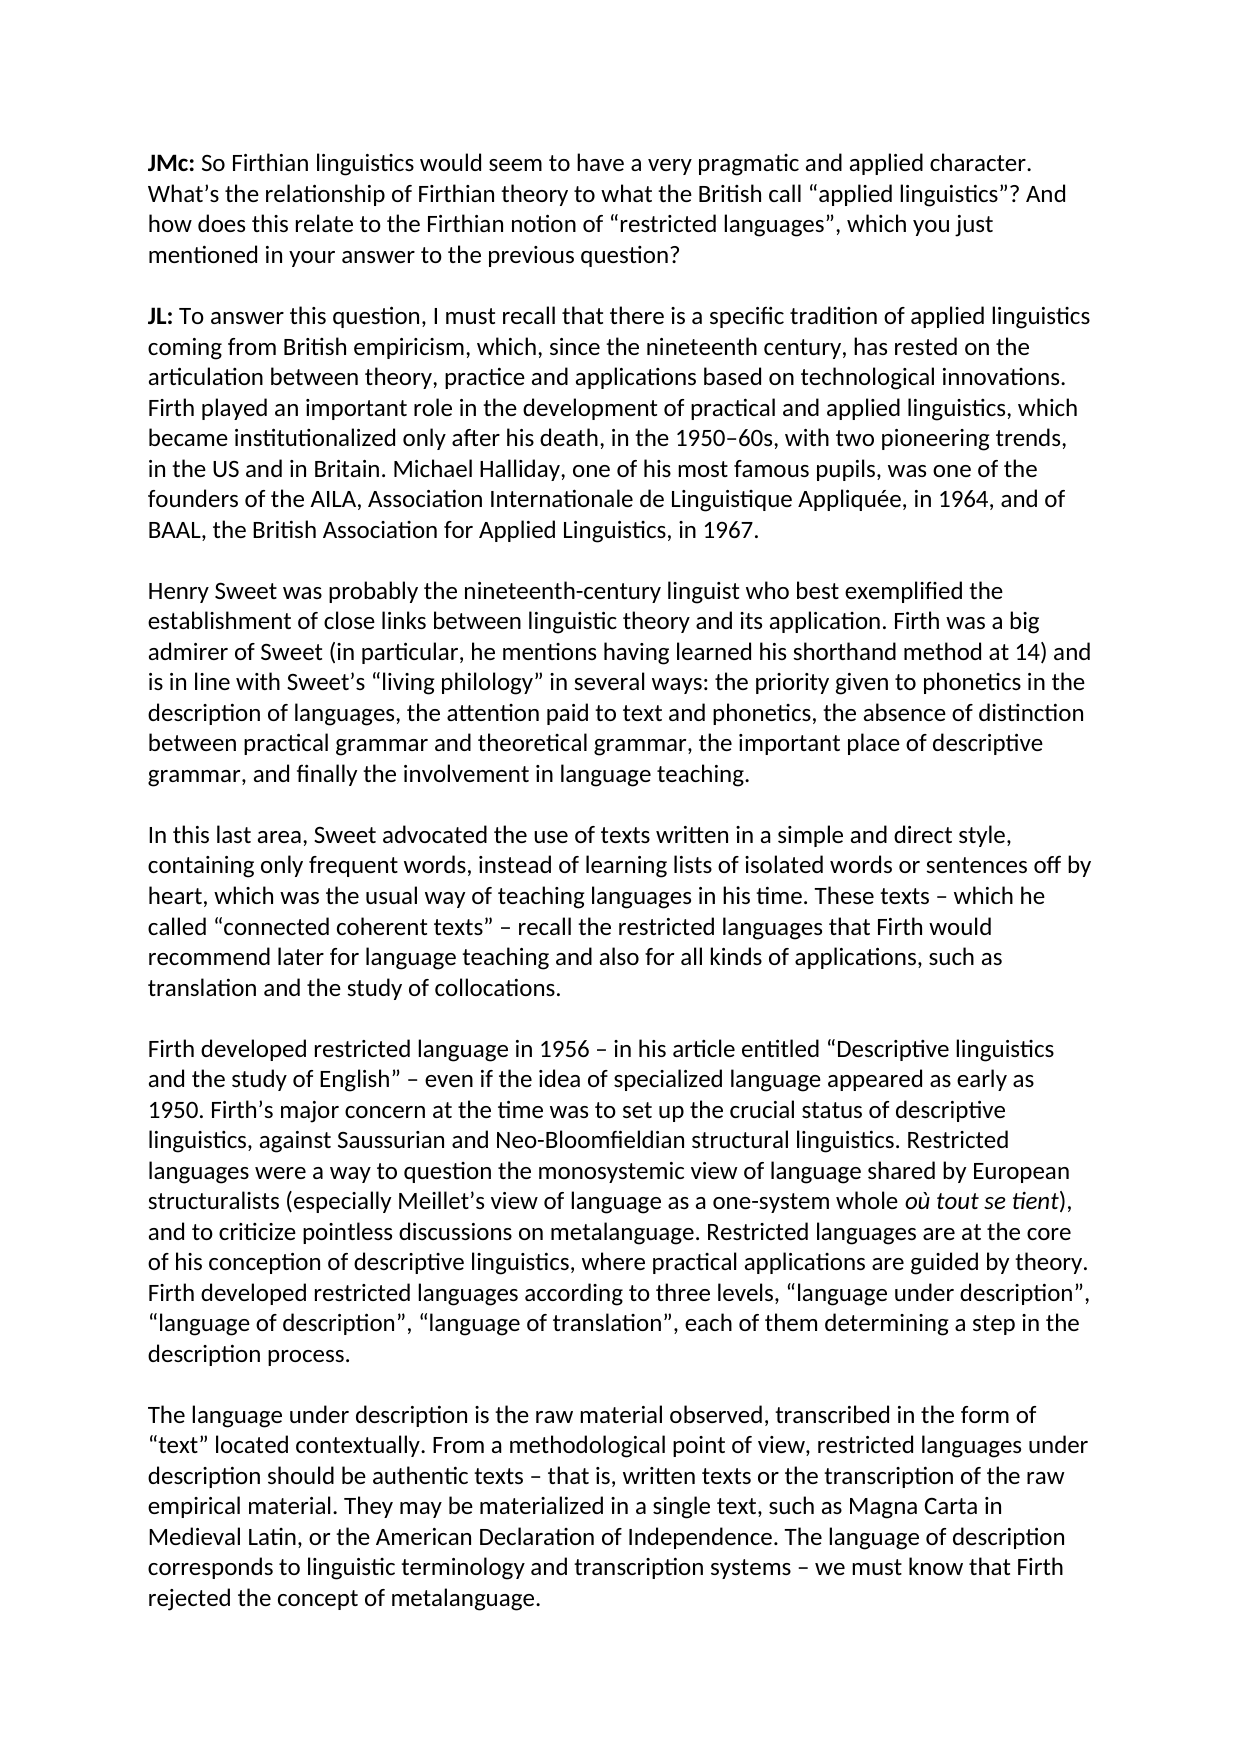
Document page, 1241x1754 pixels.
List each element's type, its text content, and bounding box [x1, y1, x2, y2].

text Firth developed restricted language in 1956 – in his article entitled “Descriptive linguistics and the study of English” – even if the idea of specialized language appeared as early as 1950. Firth’s major concern at the time was to set up the crucial status of descriptive linguistics, against Saussurian and Neo-Bloomfieldian structural linguistics. Restricted languages were a way to question the monosystemic view of language shared by European structuralists (especially Meillet’s view of language as a one-system whole où tout se tient), and to criticize pointless discussions on metalanguage. Restricted languages are at the core of his conception of descriptive linguistics, where practical applications are guided by theory. Firth developed restricted languages according to three levels, “language under description”, “language of description”, “language of translation”, each of them determining a step in the description process. [148, 1033, 1093, 1368]
text Henry Sweet was probably the nineteenth-century linguist who best exemplified the establishment of close links between linguistic theory and its application. Firth was a big admirer of Sweet (in particular, he mentions having learned his shorthand method at 14) and is in line with Sweet’s “living philology” in several ways: the priority given to phonetics in the description of languages, the attention paid to text and phonetics, the absence of distinction between practical grammar and theoretical grammar, the important place of descriptive grammar, and finally the involvement in language teaching. [148, 575, 1093, 788]
text The language under description is the raw material observed, transcribed in the form of “text” located contextually. From a methodological point of view, restricted languages under description should be authentic texts – that is, written texts or the transcription of the raw empirical material. They may be materialized in a single text, such as Magna Carta in Medieval Latin, or the American Declaration of Independence. The language of description corresponds to linguistic terminology and transcription systems – we must know that Firth rejected the concept of metalanguage. [148, 1399, 1093, 1613]
text JMc: So Firthian linguistics would seem to have a very pragmatic and applied character. What’s the relationship of Firthian theory to what the British call “applied linguistics”? And how does this relate to the Firthian notion of “restricted languages”, which you just mentioned in your answer to the previous question? [148, 148, 1093, 270]
text JL: To answer this question, I must recall that there is a specific tradition of applied linguistics coming from British empiricism, which, since the nineteenth century, has rested on the articulation between theory, practice and applications based on technological innovations. Firth played an important role in the development of practical and applied linguistics, which became institutionalized only after his death, in the 1950–60s, with two pioneering trends, in the US and in Britain. Michael Halliday, one of his most famous pupils, was one of the founders of the AILA, Association Internationale de Linguistique Appliquée, in 1964, and of BAAL, the British Association for Applied Linguistics, in 1967. [148, 300, 1093, 544]
text In this last area, Sweet advocated the use of texts written in a simple and direct style, containing only frequent words, instead of learning lists of isolated words or sentences off by heart, which was the usual way of teaching languages in his time. These texts – which he called “connected coherent texts” – recall the restricted languages that Firth would recommend later for language teaching and also for all kinds of applications, such as translation and the study of collocations. [148, 819, 1093, 1002]
